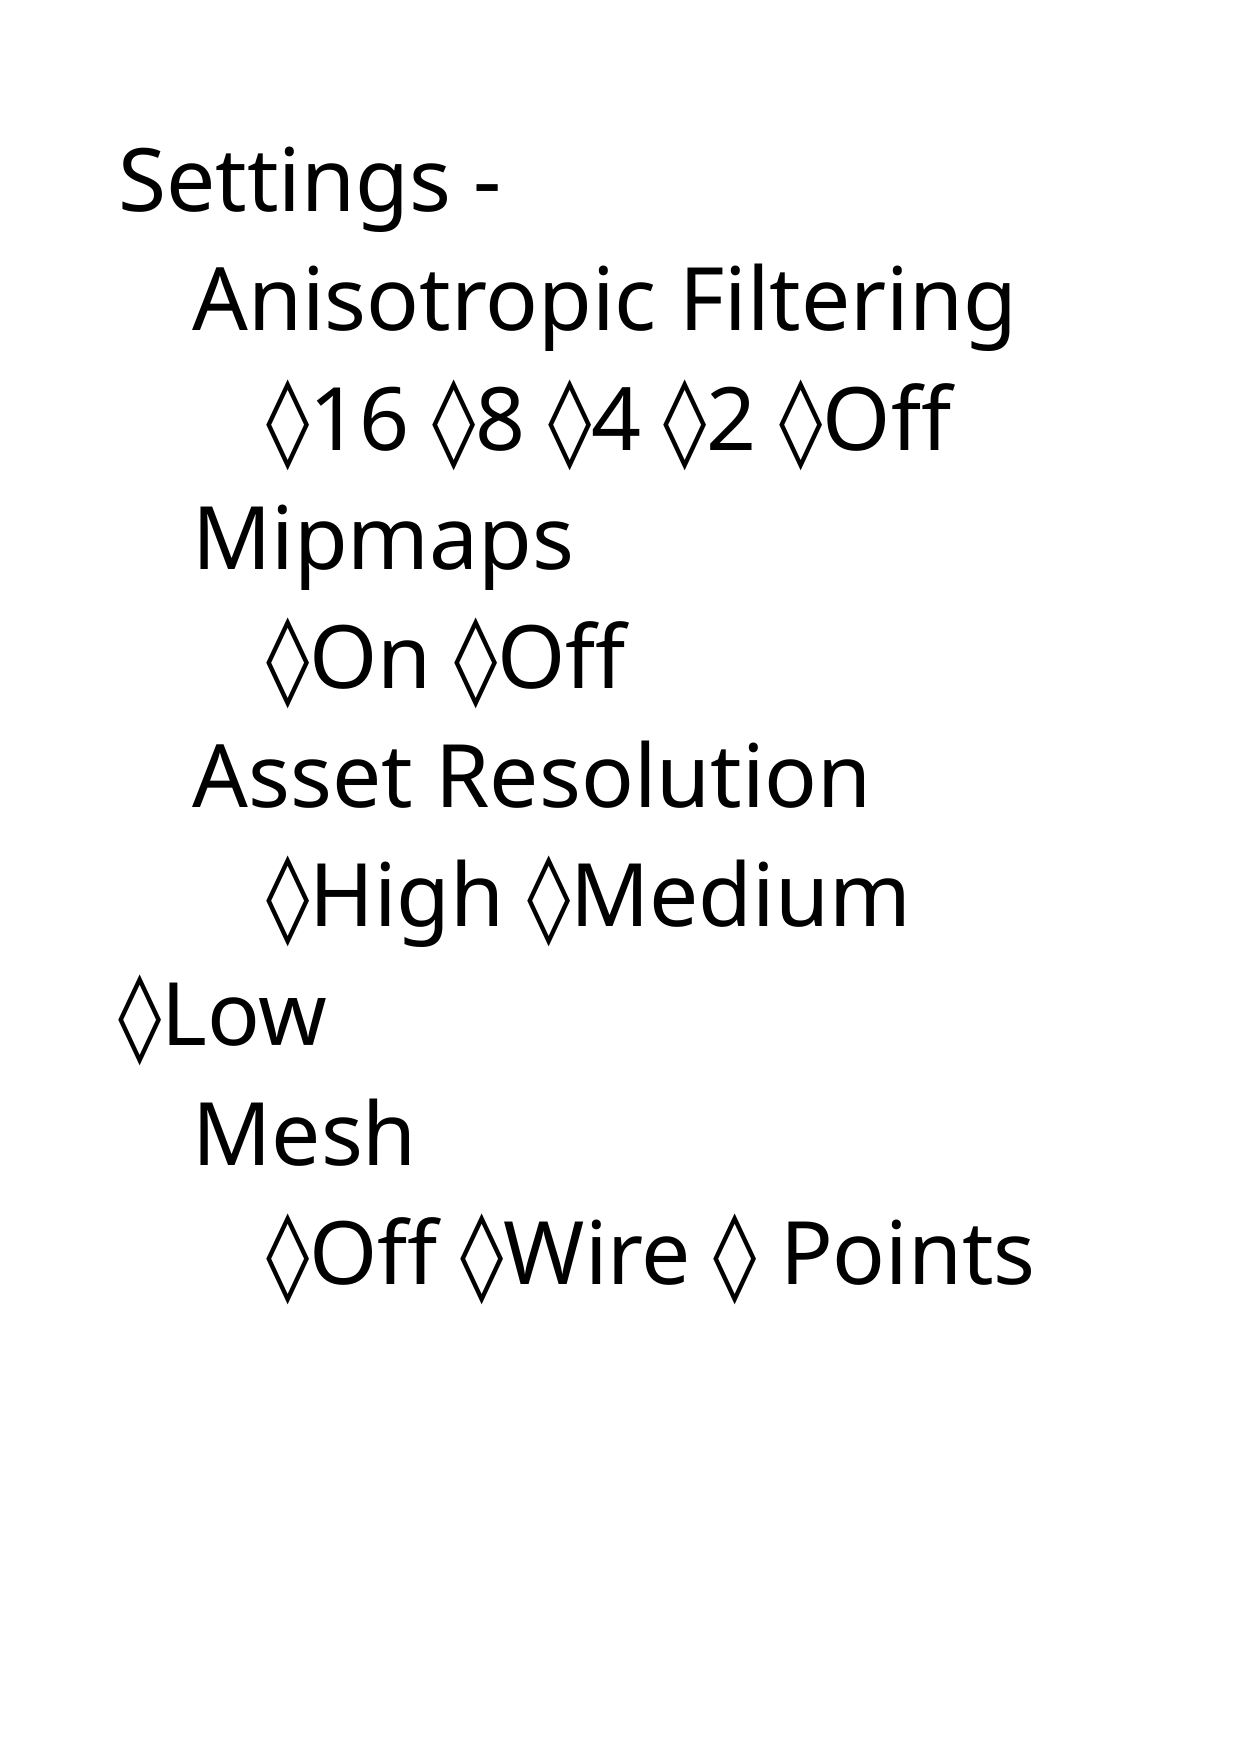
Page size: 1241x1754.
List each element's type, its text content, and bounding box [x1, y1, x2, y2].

text Mipmaps [118, 476, 1122, 595]
text Asset Resolution [118, 714, 1122, 833]
text ◊16 ◊8 ◊4 ◊2 ◊Off [118, 356, 1122, 476]
text Settings - [118, 118, 1122, 237]
text Mesh [118, 1071, 1122, 1191]
text ◊On ◊Off [118, 595, 1122, 714]
text ◊Off ◊Wire ◊ Points [118, 1191, 1122, 1310]
text ◊High ◊Medium ◊Low [118, 833, 1122, 1071]
text Anisotropic Filtering [118, 237, 1122, 356]
